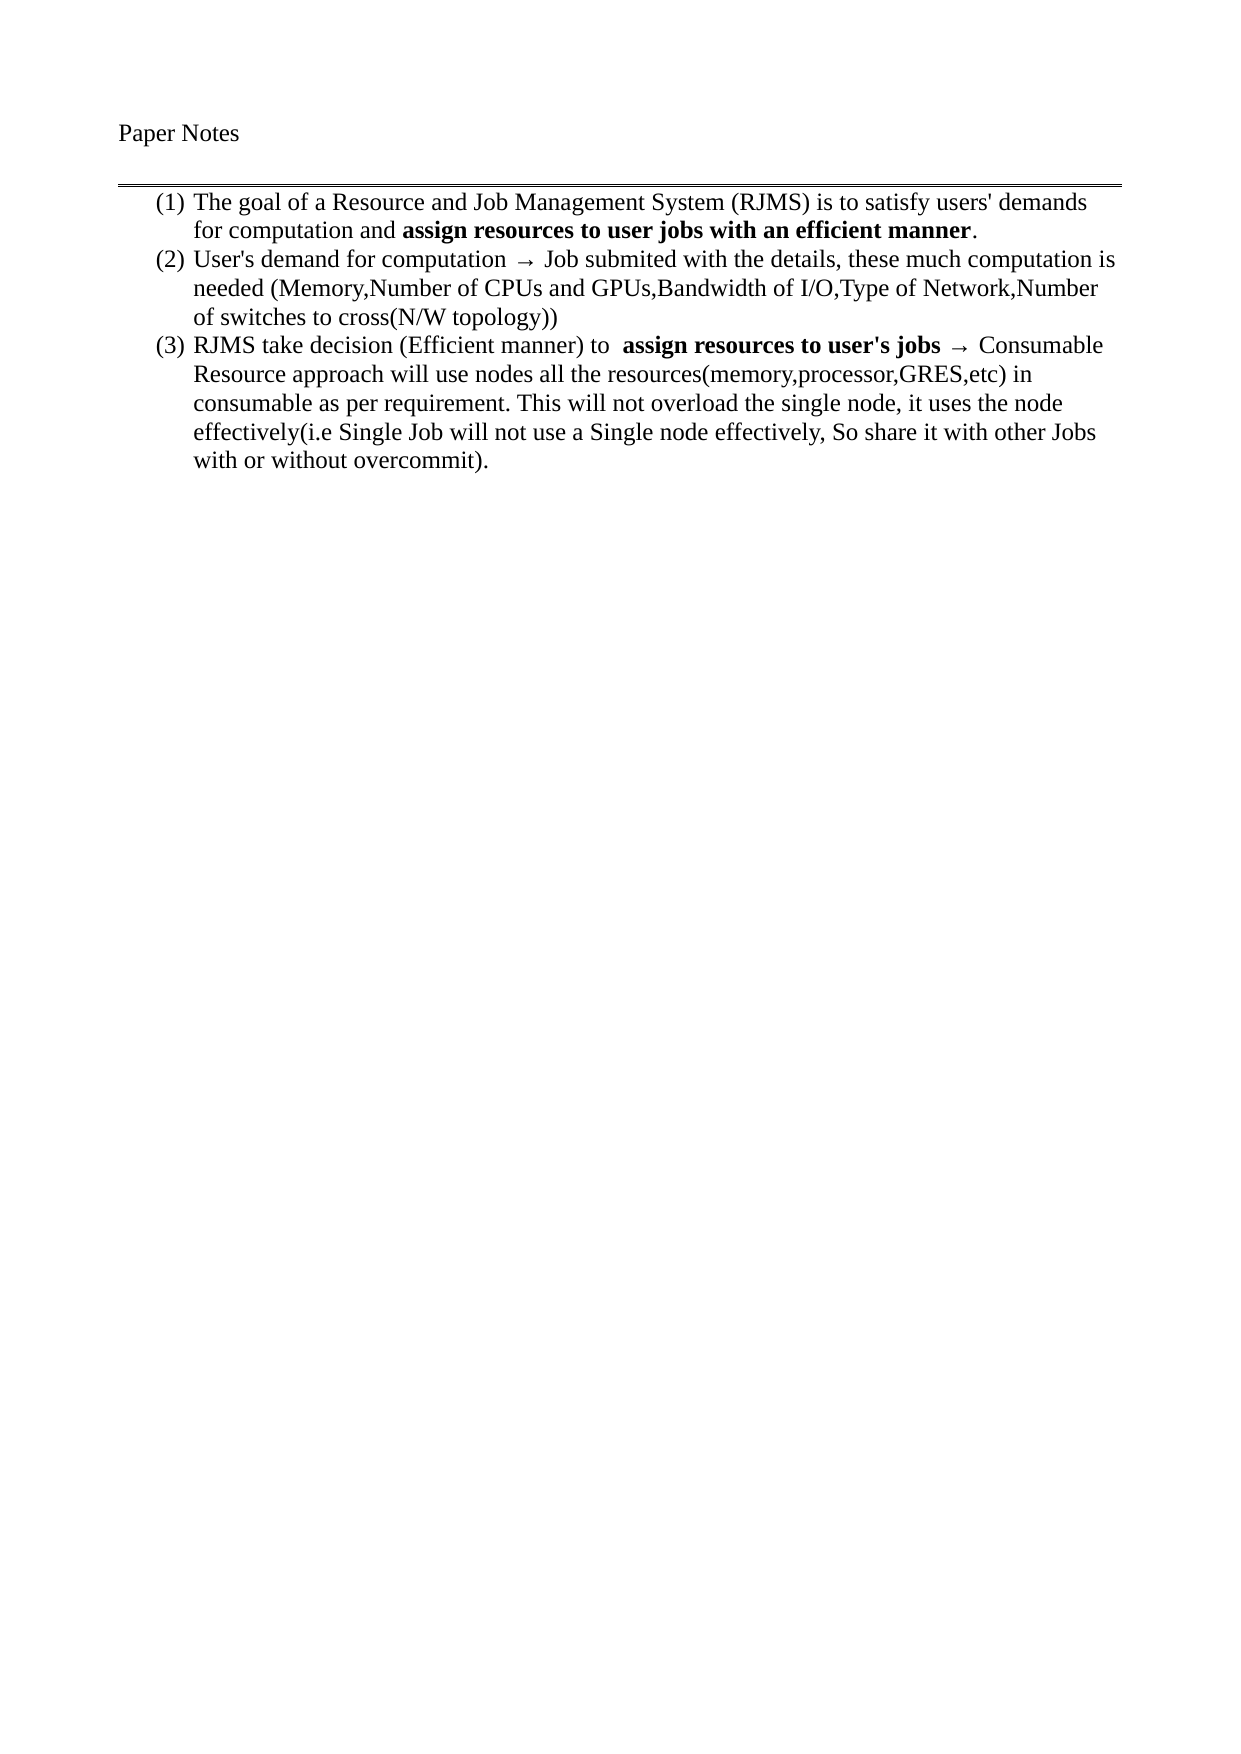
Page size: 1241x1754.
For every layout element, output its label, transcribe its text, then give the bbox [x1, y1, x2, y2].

list User's demand for computation → Job submited with the details, these much computation is needed (Memory,Number of CPUs and GPUs,Bandwidth of I/O,Type of Network,Number of switches to cross(N/W topology)) [156, 244, 1122, 330]
list RJMS take decision (Efficient manner) to assign resources to user's jobs → Consumable Resource approach will use nodes all the resources(memory,processor,GRES,etc) in consumable as per requirement. This will not overload the single node, it uses the node effectively(i.e Single Job will not use a Single node effectively, So share it with other Jobs with or without overcommit). [156, 330, 1122, 474]
list The goal of a Resource and Job Management System (RJMS) is to satisfy users' demands for computation and assign resources to user jobs with an efficient manner. [156, 187, 1122, 244]
text Paper Notes [118, 118, 1122, 147]
